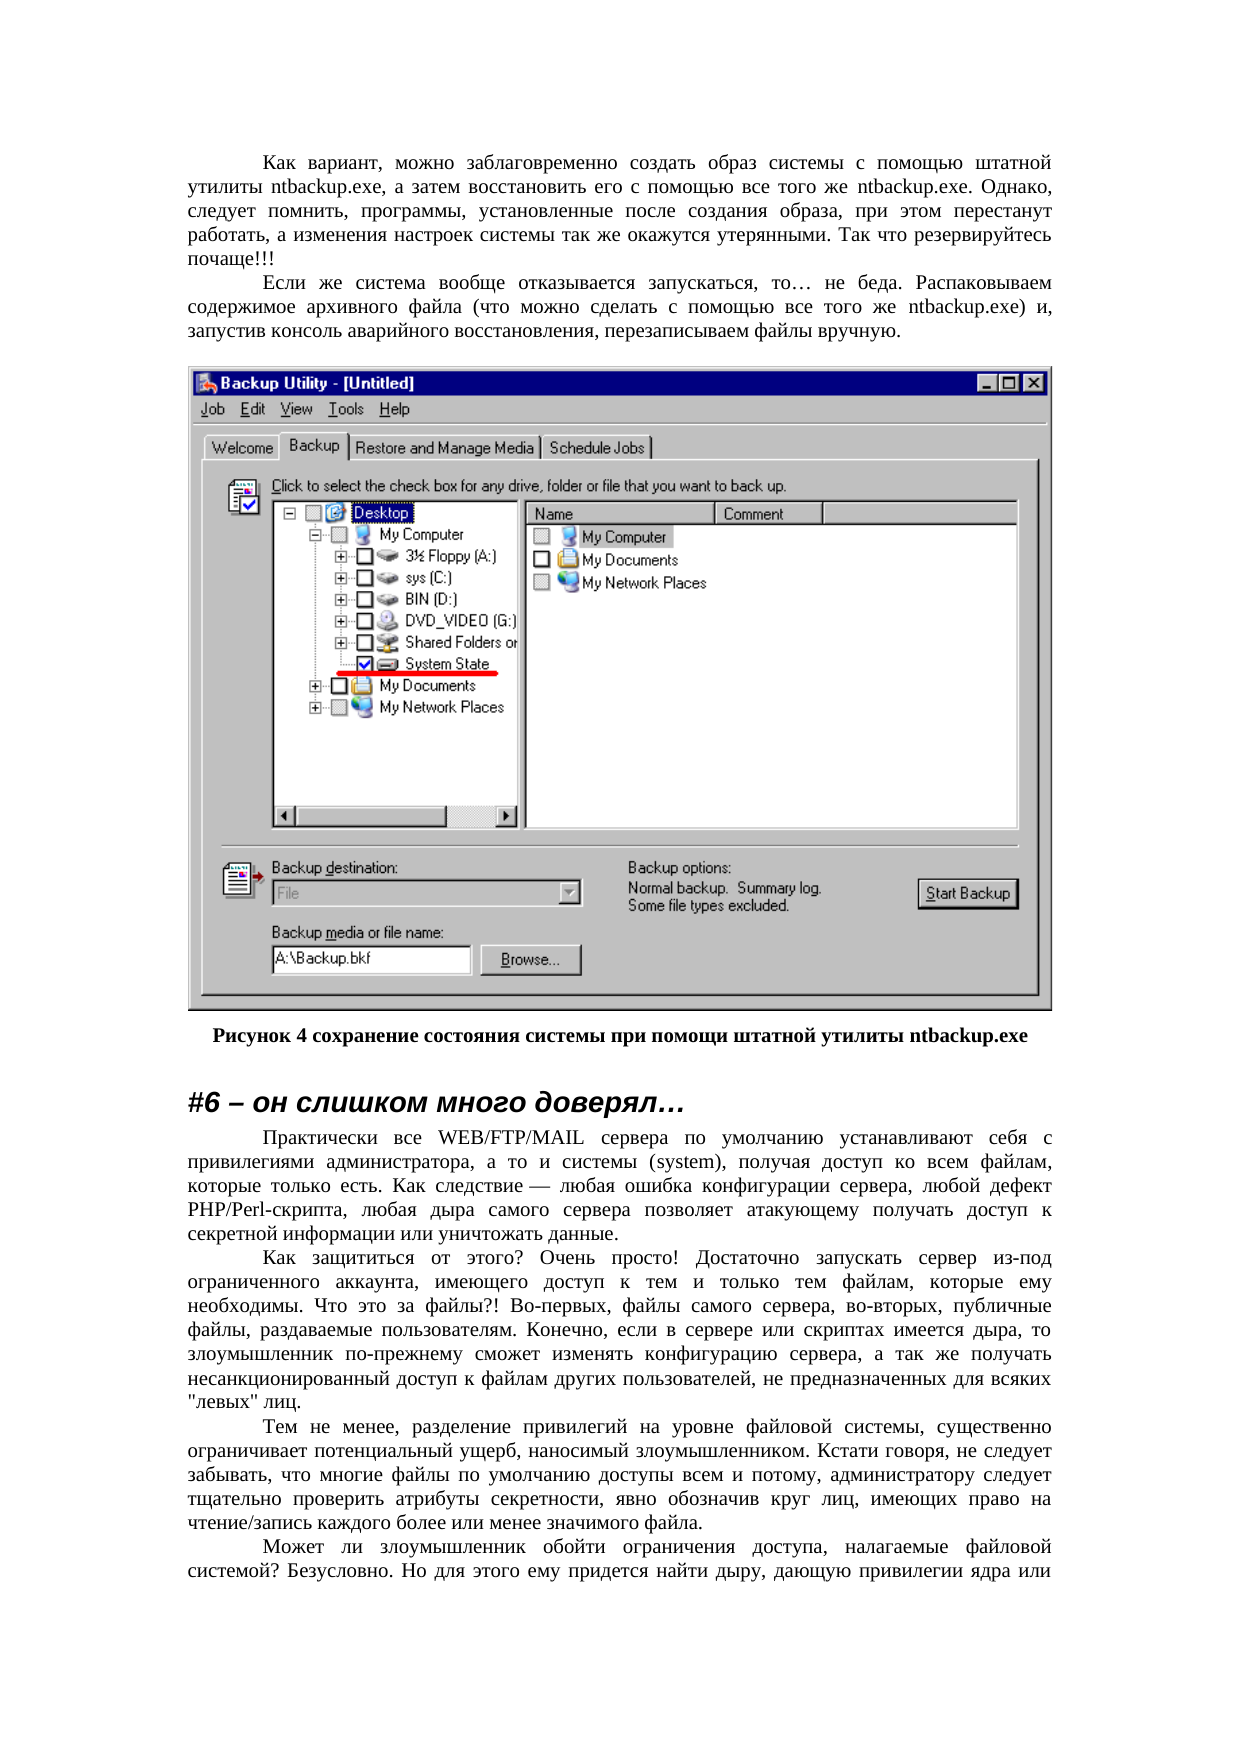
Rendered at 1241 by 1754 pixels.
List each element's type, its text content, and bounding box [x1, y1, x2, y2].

picture [188, 366, 1053, 1011]
text Как защититься от этого? Очень просто! Достаточно запускать сервер из-под ограниченного аккаунта, имеющего доступ к тем и только тем файлам, которые ему необходимы. Что это за файлы?! Во-первых, файлы самого сервера, во-вторых, публичные файлы, раздаваемые пользователям. Конечно, если в сервере или скриптах имеется дыра, то злоумышленник по-прежнему сможет изменять конфигурацию сервера, а так же получать несанкционированный доступ к файлам других пользователей, не предназначенных для всяких "левых" лиц. [187, 1245, 1053, 1413]
text Как вариант, можно заблаговременно создать образ системы с помощью штатной утилиты ntbackup.exe, а затем восстановить его с помощью все того же ntbackup.exe. Однако, следует помнить, программы, установленные после создания образа, при этом перестанут работать, а изменения настроек системы так же окажутся утерянными. Так что резервируйтесь почаще!!! [187, 150, 1053, 270]
text Может ли злоумышленник обойти ограничения доступа, налагаемые файловой системой? Безусловно. Но для этого ему придется найти дыру, дающую привилегии ядра или [187, 1534, 1053, 1582]
text Если же система вообще отказывается запускаться, то… не беда. Распаковываем содержимое архивного файла (что можно сделать с помощью все того же ntbackup.exe) и, запустив консоль аварийного восстановления, перезаписываем файлы вручную. [187, 270, 1053, 342]
text Практически все WEB/FTP/MAIL сервера по умолчанию устанавливают себя с привилегиями администратора, а то и системы (system), получая доступ ко всем файлам, которые только есть. Как следствие — любая ошибка конфигурации сервера, любой дефект PHP/Perl-скрипта, любая дыра самого сервера позволяет атакующему получать доступ к секретной информации или уничтожать данные. [187, 1125, 1053, 1245]
text Тем не менее, разделение привилегий на уровне файловой системы, существенно ограничивает потенциальный ущерб, наносимый злоумышленником. Кстати говоря, не следует забывать, что многие файлы по умолчанию доступы всем и потому, администратору следует тщательно проверить атрибуты секретности, явно обозначив круг лиц, имеющих право на чтение/запись каждого более или менее значимого файла. [187, 1413, 1053, 1534]
text Рисунок 4 сохранение состояния системы при помощи штатной утилиты ntbackup.exe [187, 1023, 1053, 1047]
subtitle #6 – он слишком много доверял… [187, 1085, 1053, 1118]
